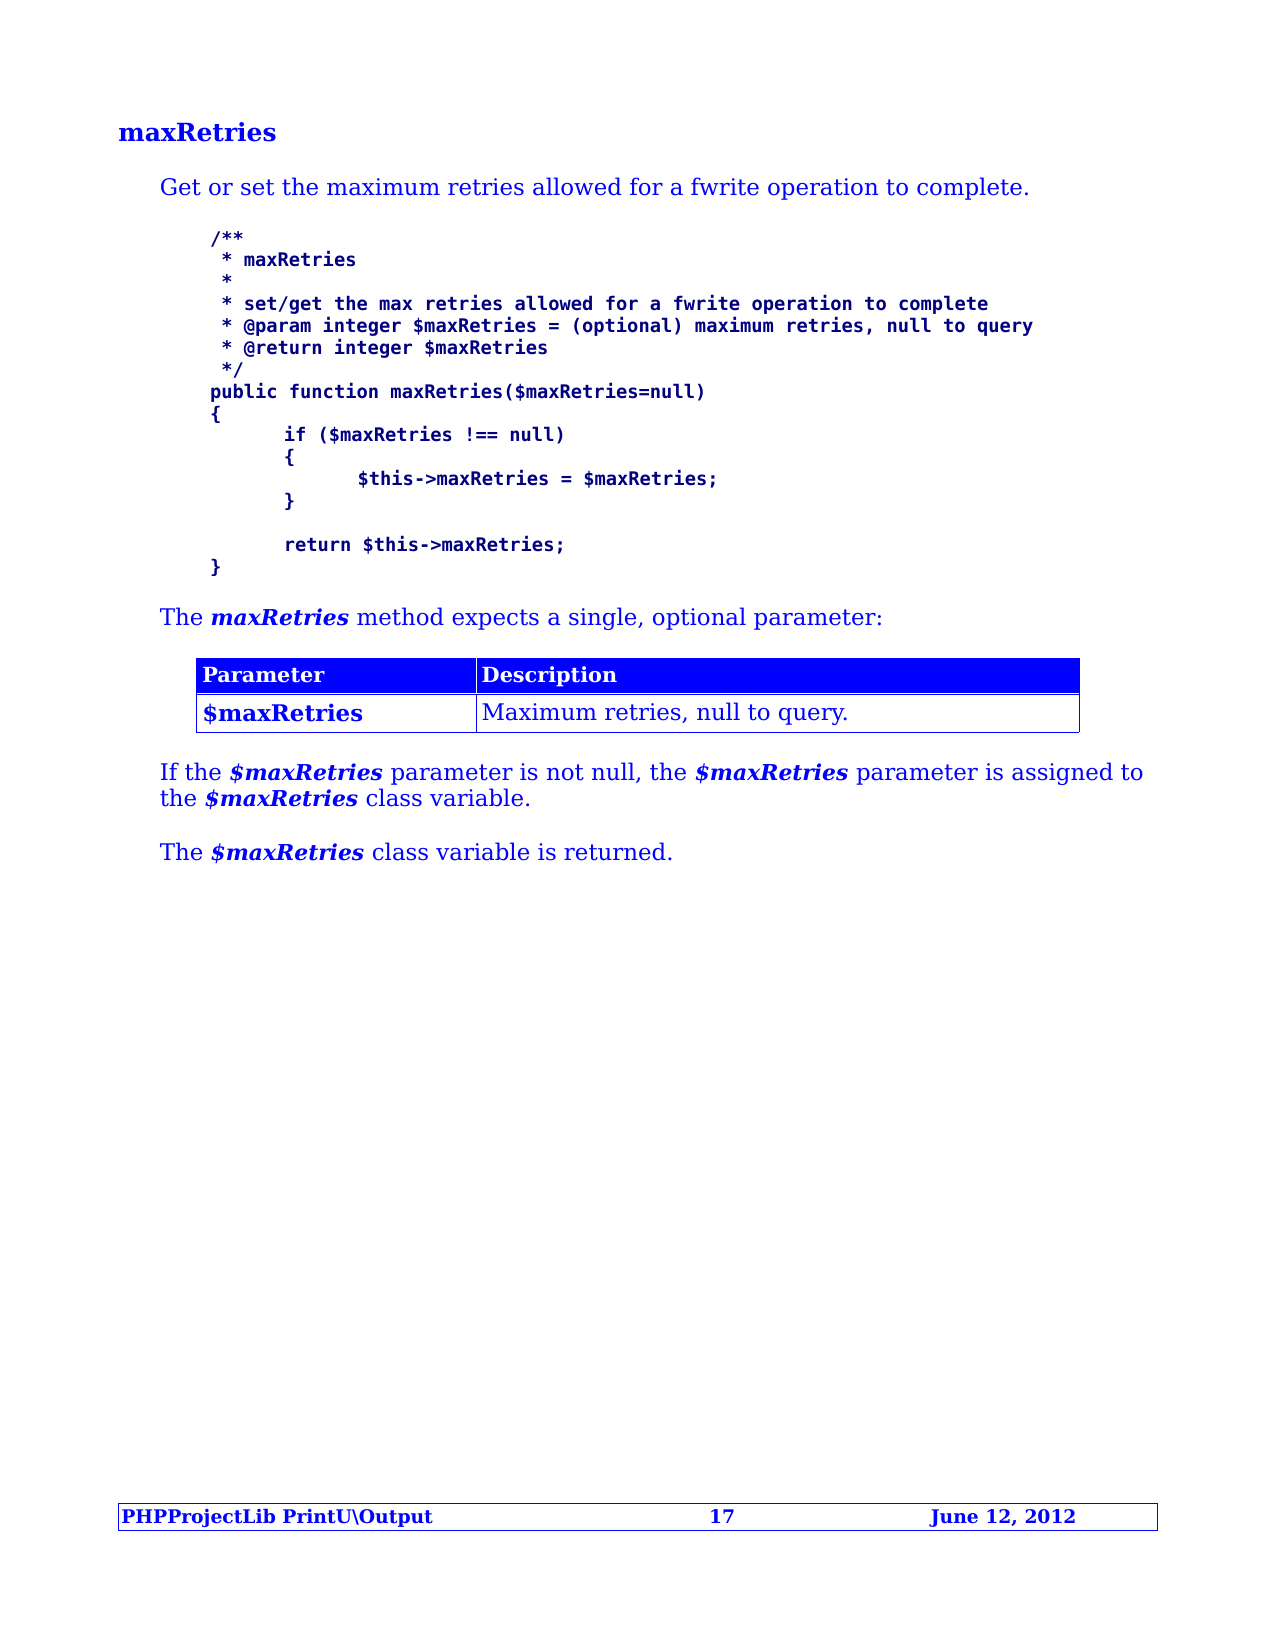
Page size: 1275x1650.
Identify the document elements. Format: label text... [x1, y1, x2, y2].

text The $maxRetries class variable is returned. [159, 839, 1157, 865]
list */ [136, 359, 1157, 381]
list * @return integer $maxRetries [136, 337, 1157, 359]
text The maxRetries method expects a single, optional parameter: [159, 604, 1157, 631]
text Get or set the maximum retries allowed for a fwrite operation to complete. [159, 174, 1157, 201]
table_cell Maximum retries, null to query. [477, 695, 1079, 732]
list * [136, 271, 1157, 293]
list return $this->maxRetries; [136, 534, 1157, 556]
list * @param integer $maxRetries = (optional) maximum retries, null to query [136, 315, 1157, 337]
list public function maxRetries($maxRetries=null) [136, 381, 1157, 402]
list $this->maxRetries = $maxRetries; [136, 468, 1157, 490]
text If the $maxRetries parameter is not null, the $maxRetries parameter is assigned to the $maxRetries class variable. [159, 759, 1157, 812]
title maxRetries [118, 118, 1157, 147]
list /** [136, 227, 1157, 249]
list } [136, 556, 1157, 577]
list if ($maxRetries !== null) [136, 424, 1157, 446]
list { [136, 446, 1157, 468]
table_cell $maxRetries [197, 695, 476, 732]
list * set/get the max retries allowed for a fwrite operation to complete [136, 293, 1157, 315]
table_header Parameter [197, 659, 476, 693]
list } [136, 490, 1157, 512]
list * maxRetries [136, 249, 1157, 271]
list { [136, 402, 1157, 424]
table_header Description [477, 659, 1079, 693]
